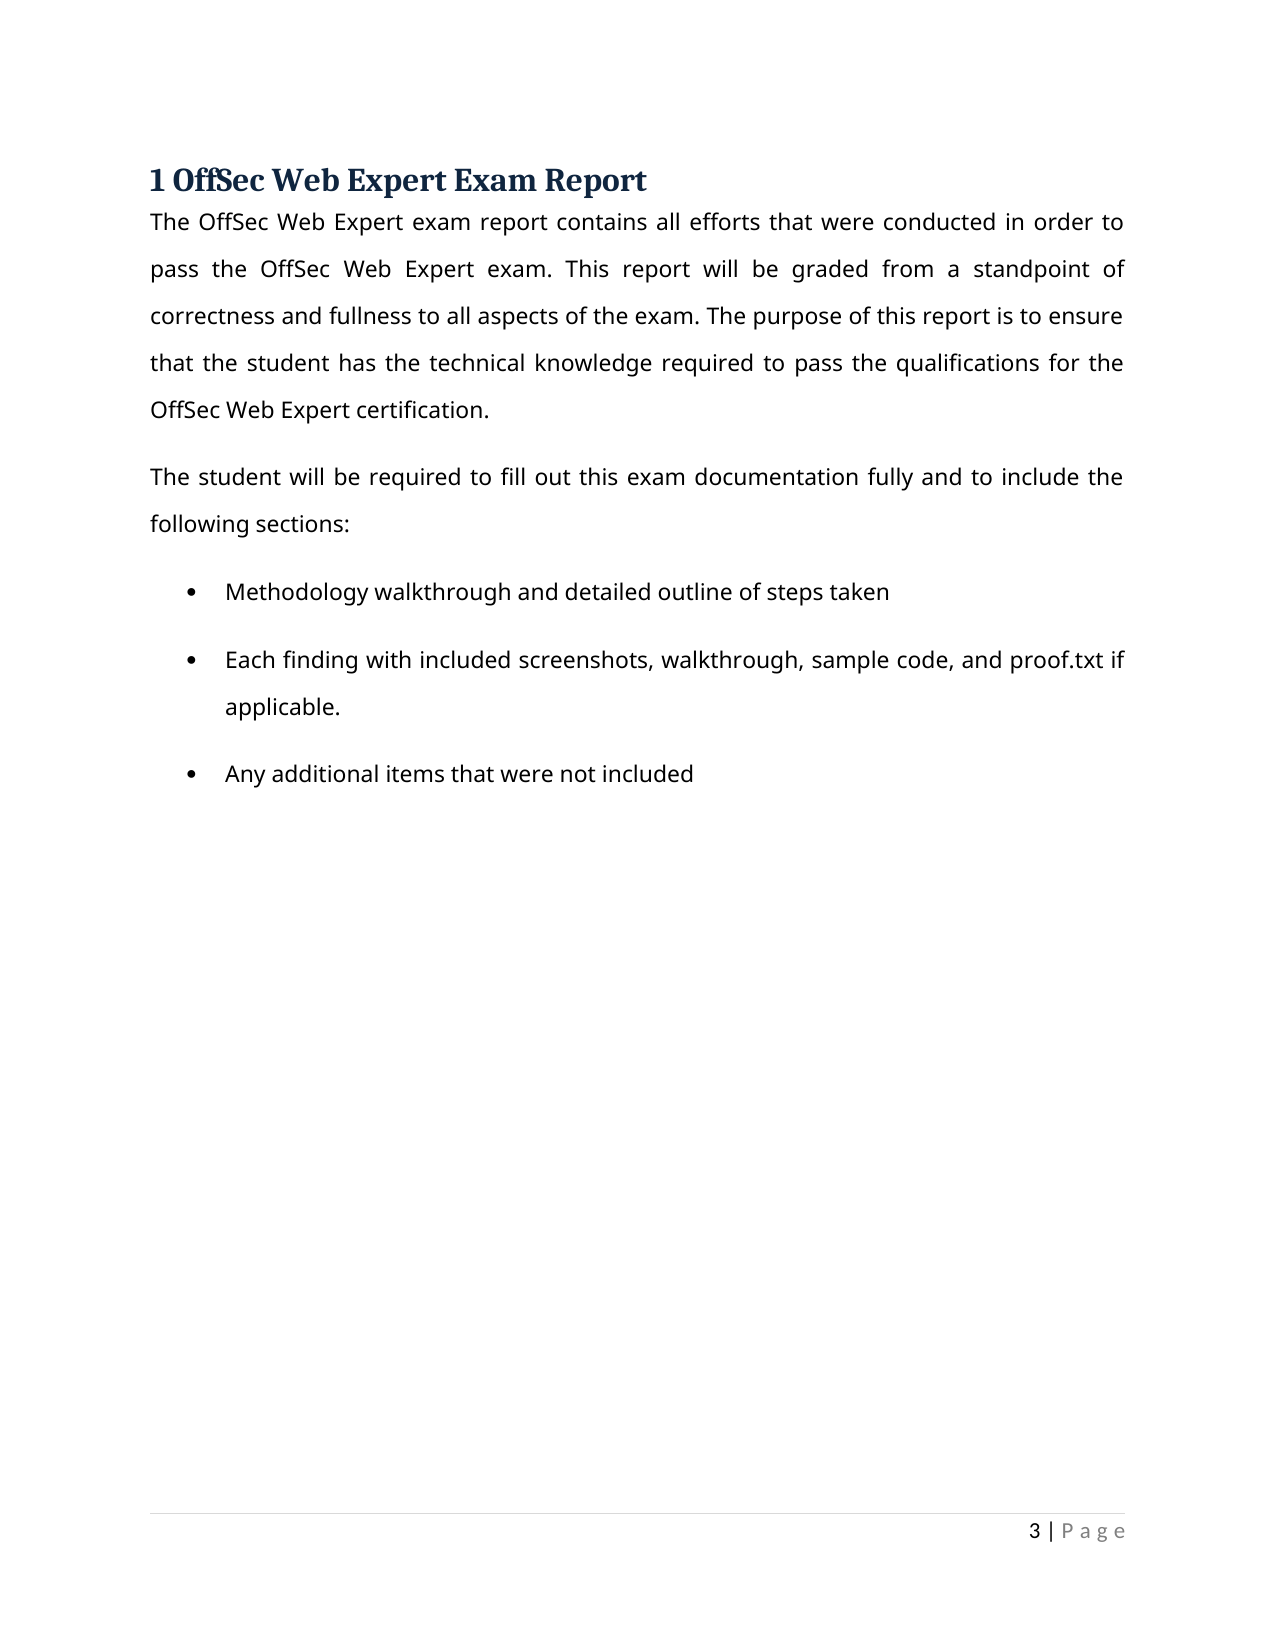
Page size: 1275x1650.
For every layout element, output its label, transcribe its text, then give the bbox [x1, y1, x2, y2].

list Any additional items that were not included [187, 758, 1125, 789]
text The student will be required to fill out this exam documentation fully and to include the following sections: [150, 461, 1125, 539]
list Each finding with included screenshots, walkthrough, sample code, and proof.txt if applicable. [187, 643, 1125, 722]
subtitle OffSec Web Expert Exam Report [150, 162, 1125, 200]
list Methodology walkthrough and detailed outline of steps taken [187, 576, 1125, 607]
text The OffSec Web Expert exam report contains all efforts that were conducted in order to pass the OffSec Web Expert exam. This report will be graded from a standpoint of correctness and fullness to all aspects of the exam. The purpose of this report is to ensure that the student has the technical knowledge required to pass the qualifications for the OffSec Web Expert certification. [150, 206, 1125, 425]
